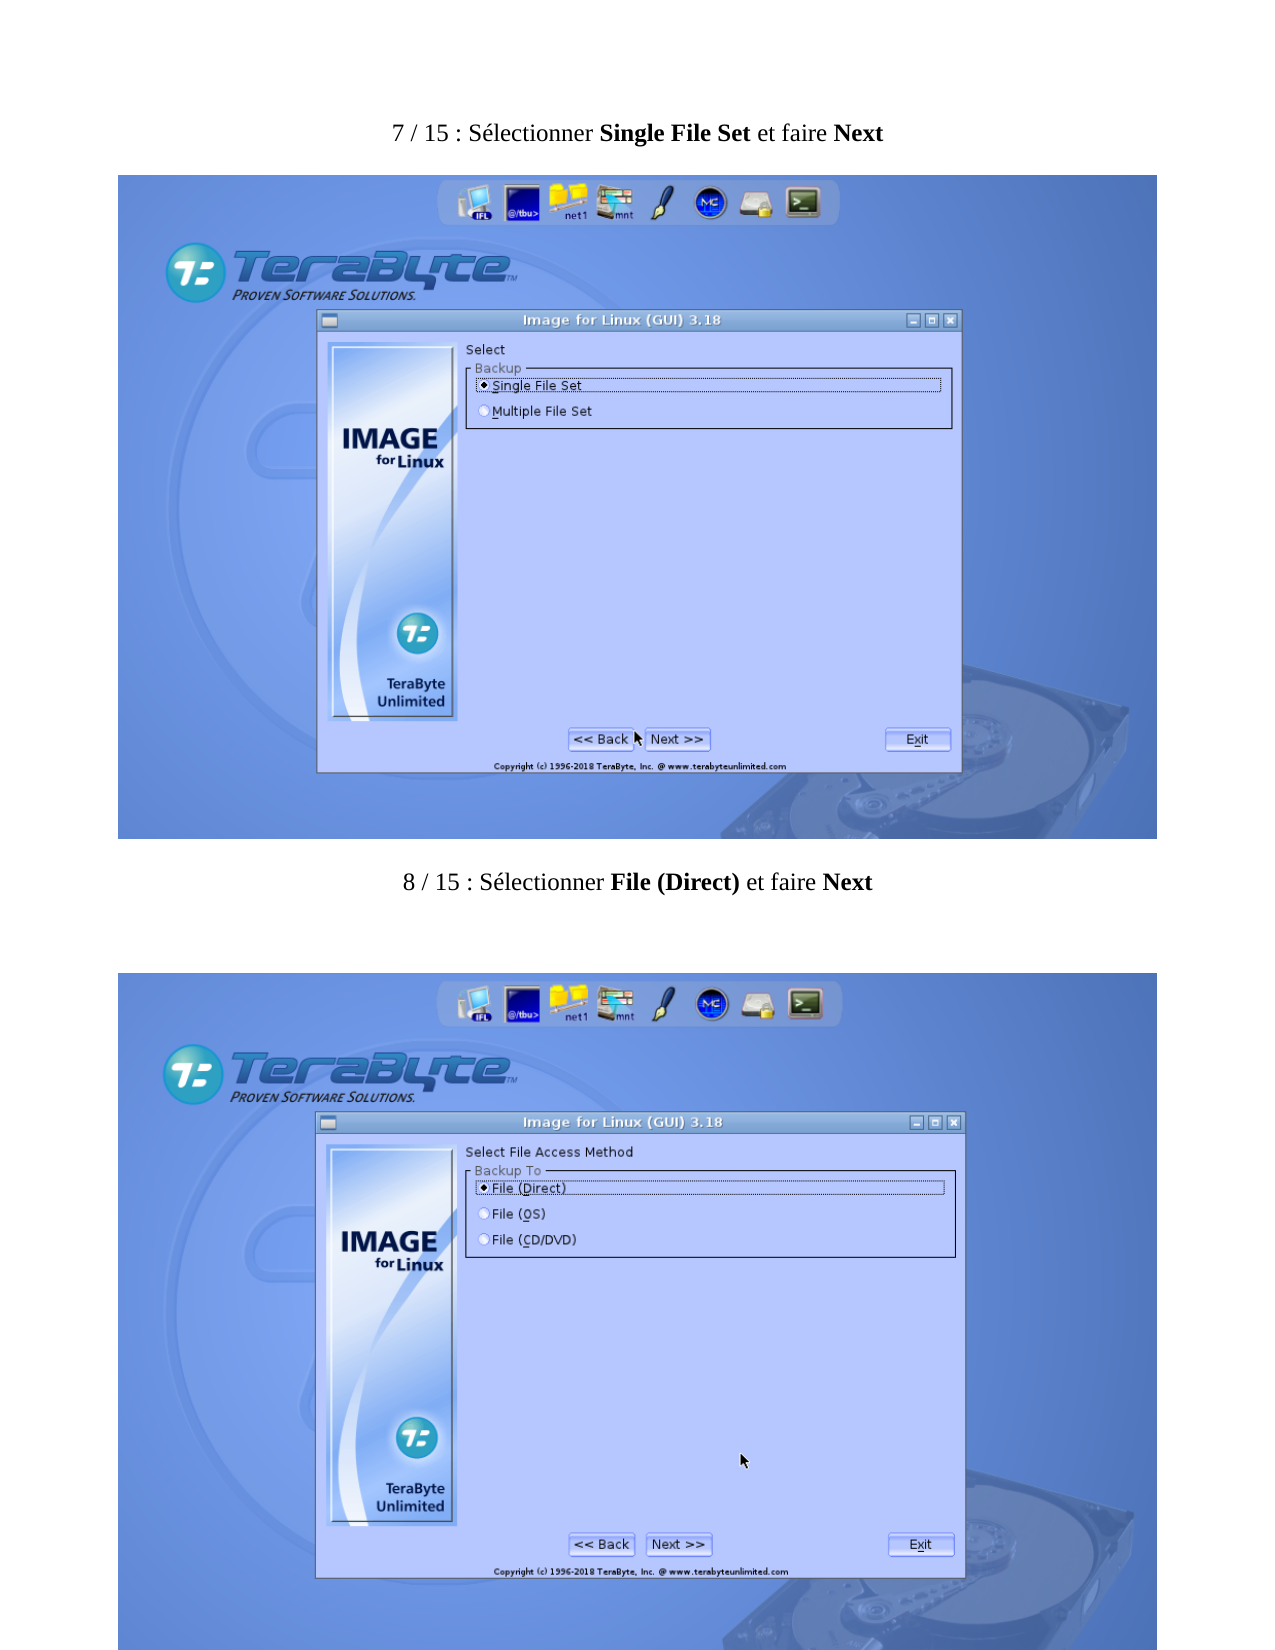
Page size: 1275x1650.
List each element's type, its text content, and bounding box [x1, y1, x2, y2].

picture [118, 973, 1157, 1650]
text 7 / 15 : Sélectionner Single File Set et faire Next [118, 118, 1157, 147]
text 8 / 15 : Sélectionner File (Direct) et faire Next [118, 867, 1157, 896]
picture [118, 175, 1157, 839]
